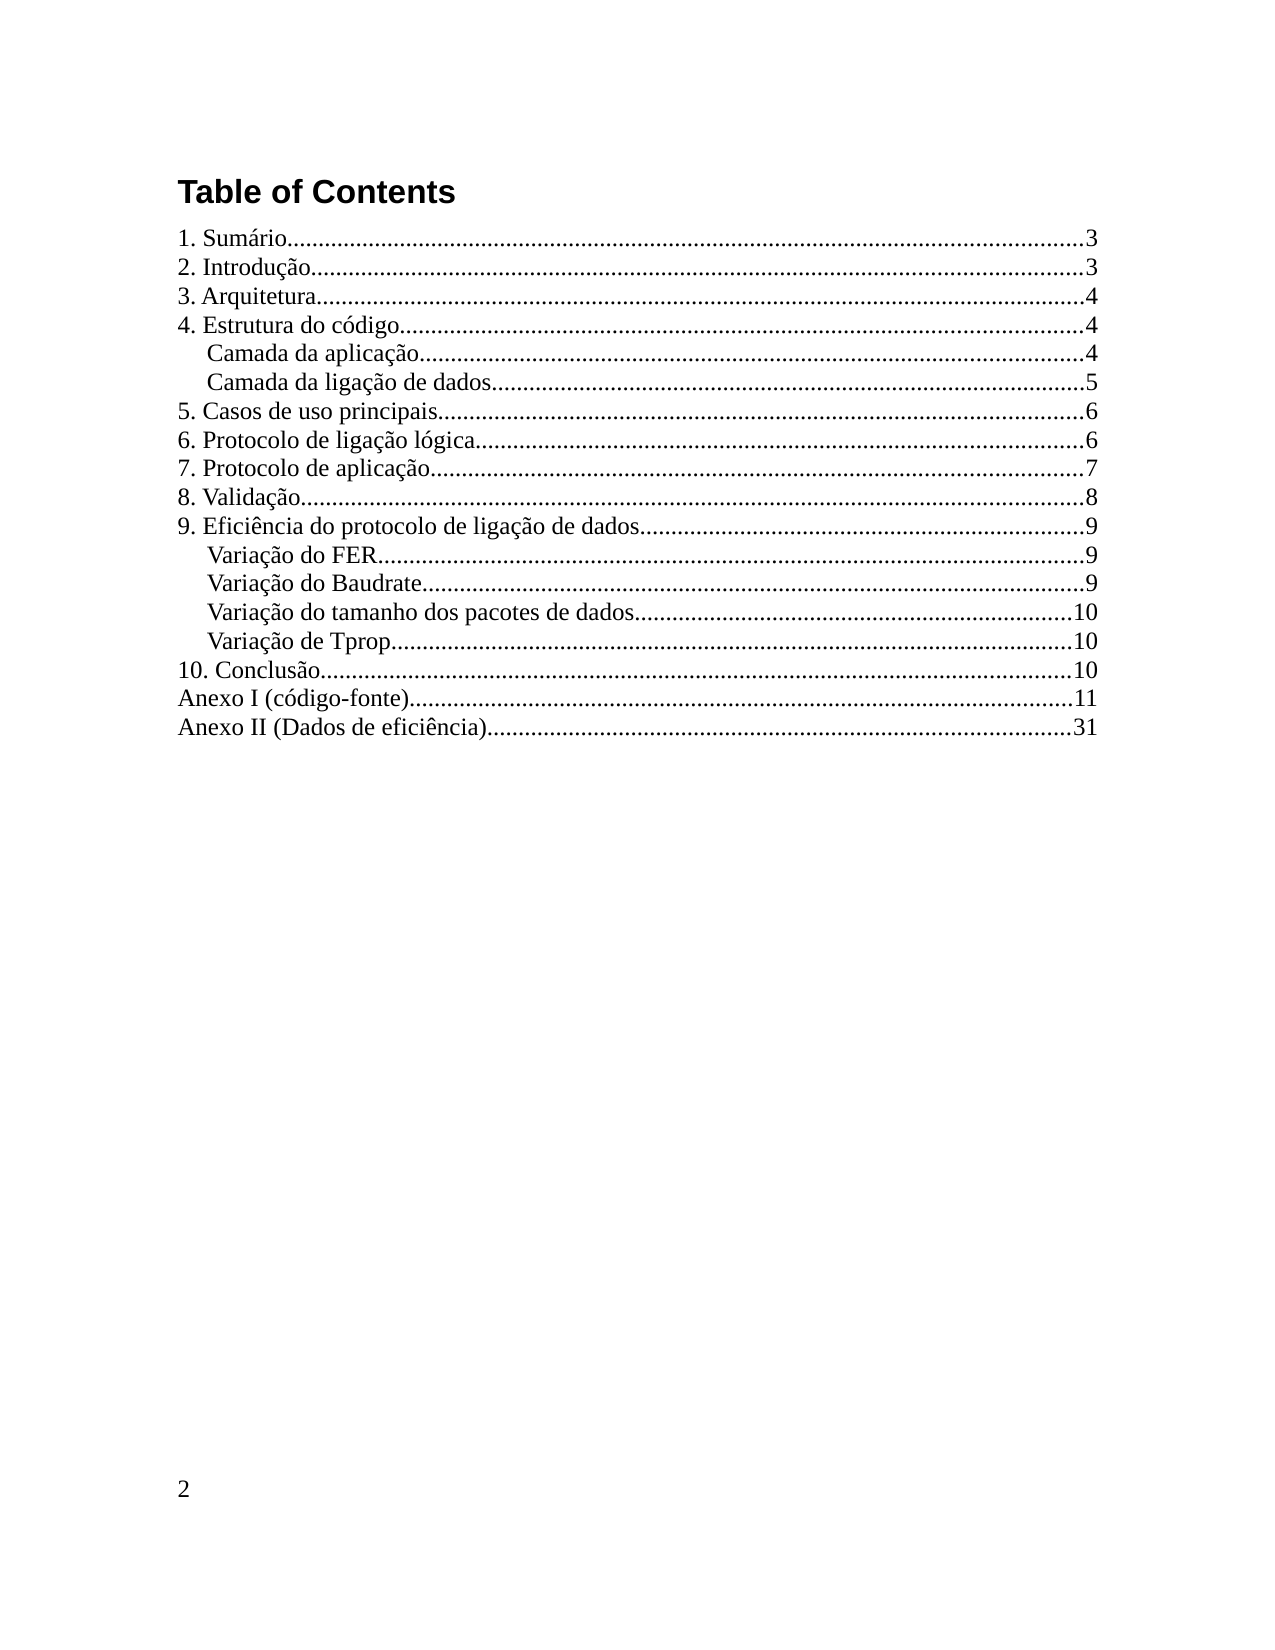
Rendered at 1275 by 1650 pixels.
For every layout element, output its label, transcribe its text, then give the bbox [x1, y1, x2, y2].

text 2. Introdução 3 [177, 252, 1098, 281]
text Variação de Tprop 10 [207, 626, 1098, 655]
text Variação do Baudrate 9 [207, 568, 1098, 597]
text 5. Casos de uso principais 6 [177, 396, 1098, 425]
text 7. Protocolo de aplicação 7 [177, 453, 1098, 482]
text Anexo II (Dados de eficiência) 31 [177, 712, 1098, 741]
text 8. Validação 8 [177, 482, 1098, 511]
text 6. Protocolo de ligação lógica 6 [177, 425, 1098, 453]
text Variação do FER 9 [207, 540, 1098, 568]
text 3. Arquitetura 4 [177, 281, 1098, 310]
subtitle Table of Contents [177, 173, 1098, 211]
text 4. Estrutura do código 4 [177, 310, 1098, 338]
text Anexo I (código-fonte) 11 [177, 683, 1098, 712]
text 1. Sumário 3 [177, 223, 1098, 252]
text 10. Conclusão 10 [177, 655, 1098, 683]
text Variação do tamanho dos pacotes de dados 10 [207, 597, 1098, 626]
text Camada da aplicação 4 [207, 338, 1098, 367]
text 9. Eficiência do protocolo de ligação de dados 9 [177, 511, 1098, 540]
text Camada da ligação de dados 5 [207, 367, 1098, 396]
